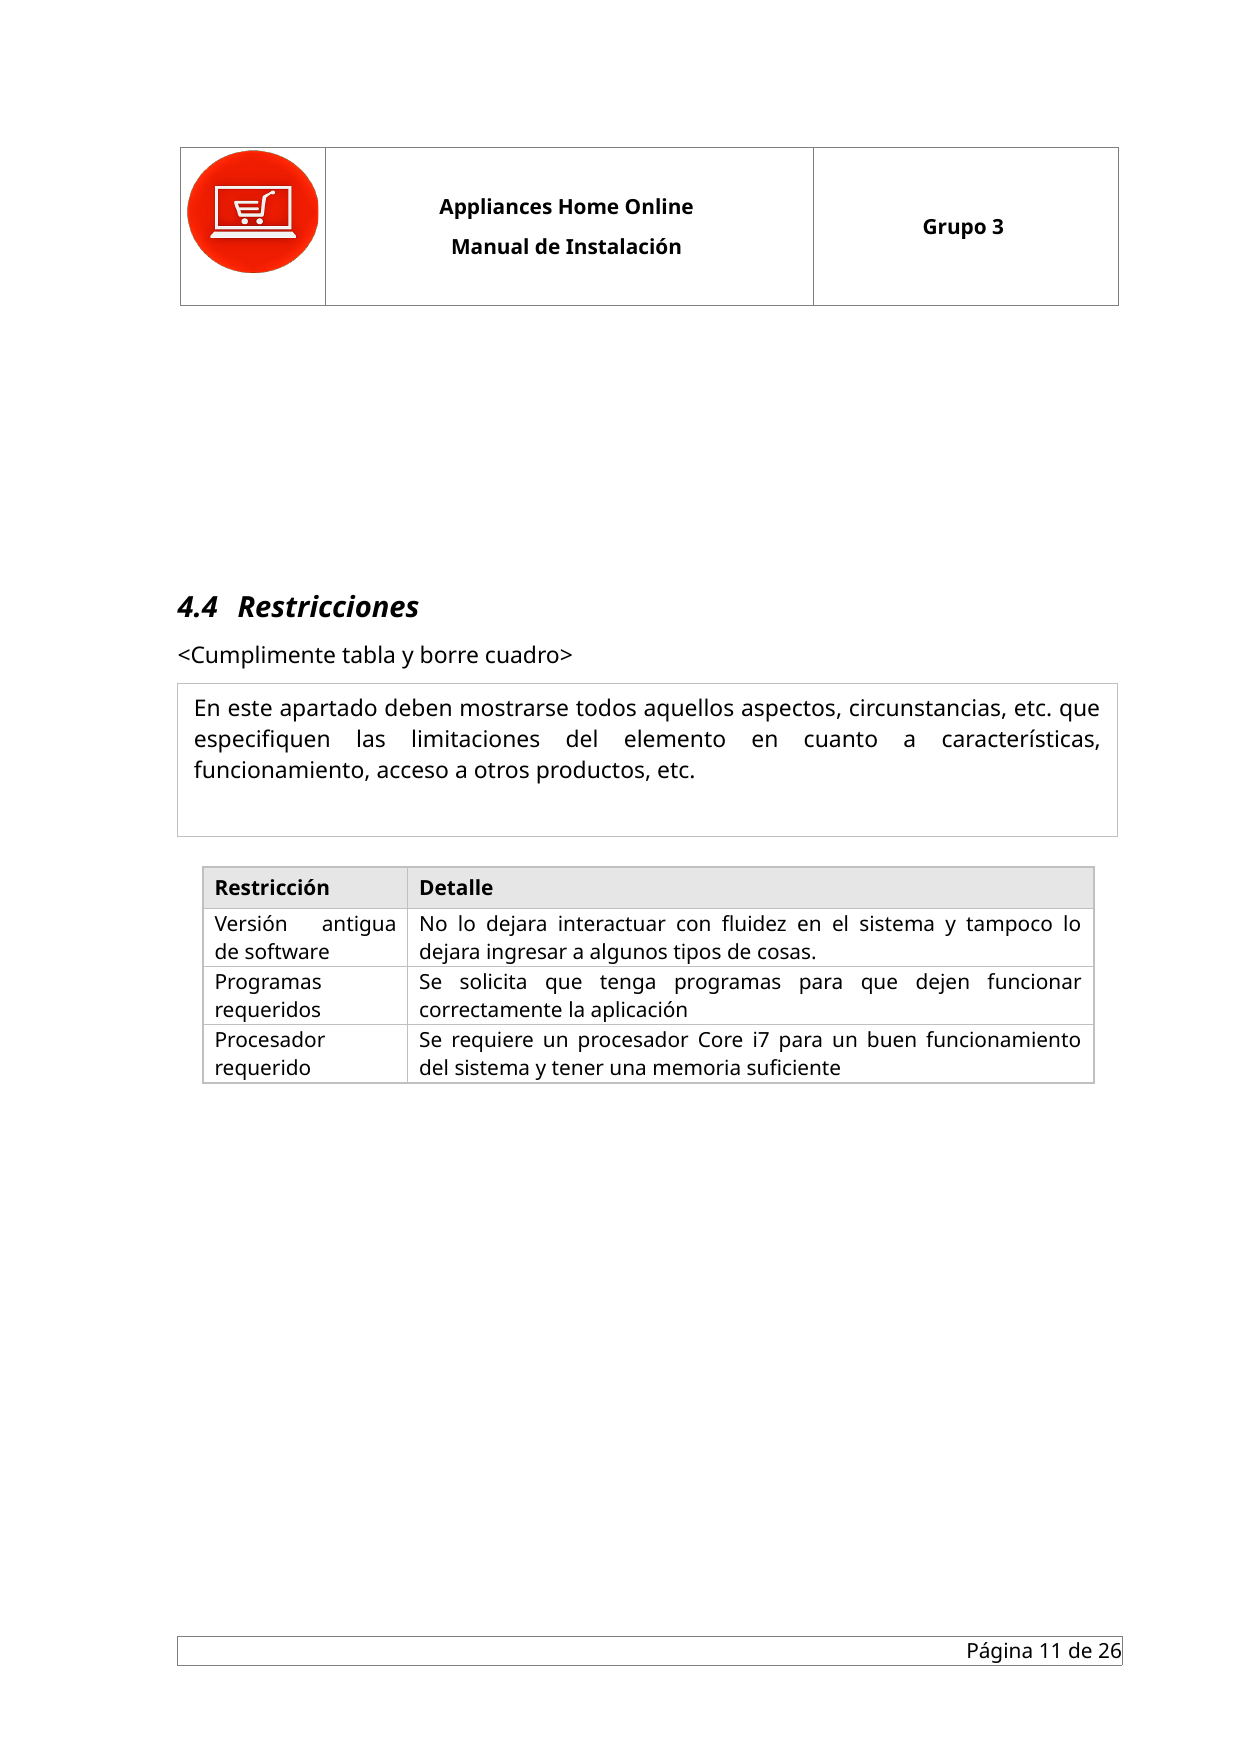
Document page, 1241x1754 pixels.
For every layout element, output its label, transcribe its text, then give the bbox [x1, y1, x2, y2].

table_cell Programas requeridos [204, 967, 407, 1024]
table_cell Procesador requerido [204, 1025, 407, 1082]
table_cell Versión antigua de software [204, 909, 407, 966]
text En este apartado deben mostrarse todos aquellos aspectos, circunstancias, etc. que especifiquen las limitaciones del elemento en cuanto a características, funcionamiento, acceso a otros productos, etc. [194, 692, 1101, 786]
table_cell No lo dejara interactuar con fluidez en el sistema y tampoco lo dejara ingresar a algunos tipos de cosas. [408, 909, 1093, 966]
text <Cumplimente tabla y borre cuadro> [177, 639, 1122, 670]
table_cell Se requiere un procesador Core i7 para un buen funcionamiento del sistema y tener una memoria suficiente [408, 1025, 1093, 1082]
table_cell Se solicita que tenga programas para que dejen funcionar correctamente la aplicación [408, 967, 1093, 1024]
subtitle Restricciones [177, 587, 1122, 626]
table_header Restricción [204, 868, 407, 908]
table_header Detalle [408, 868, 1093, 908]
